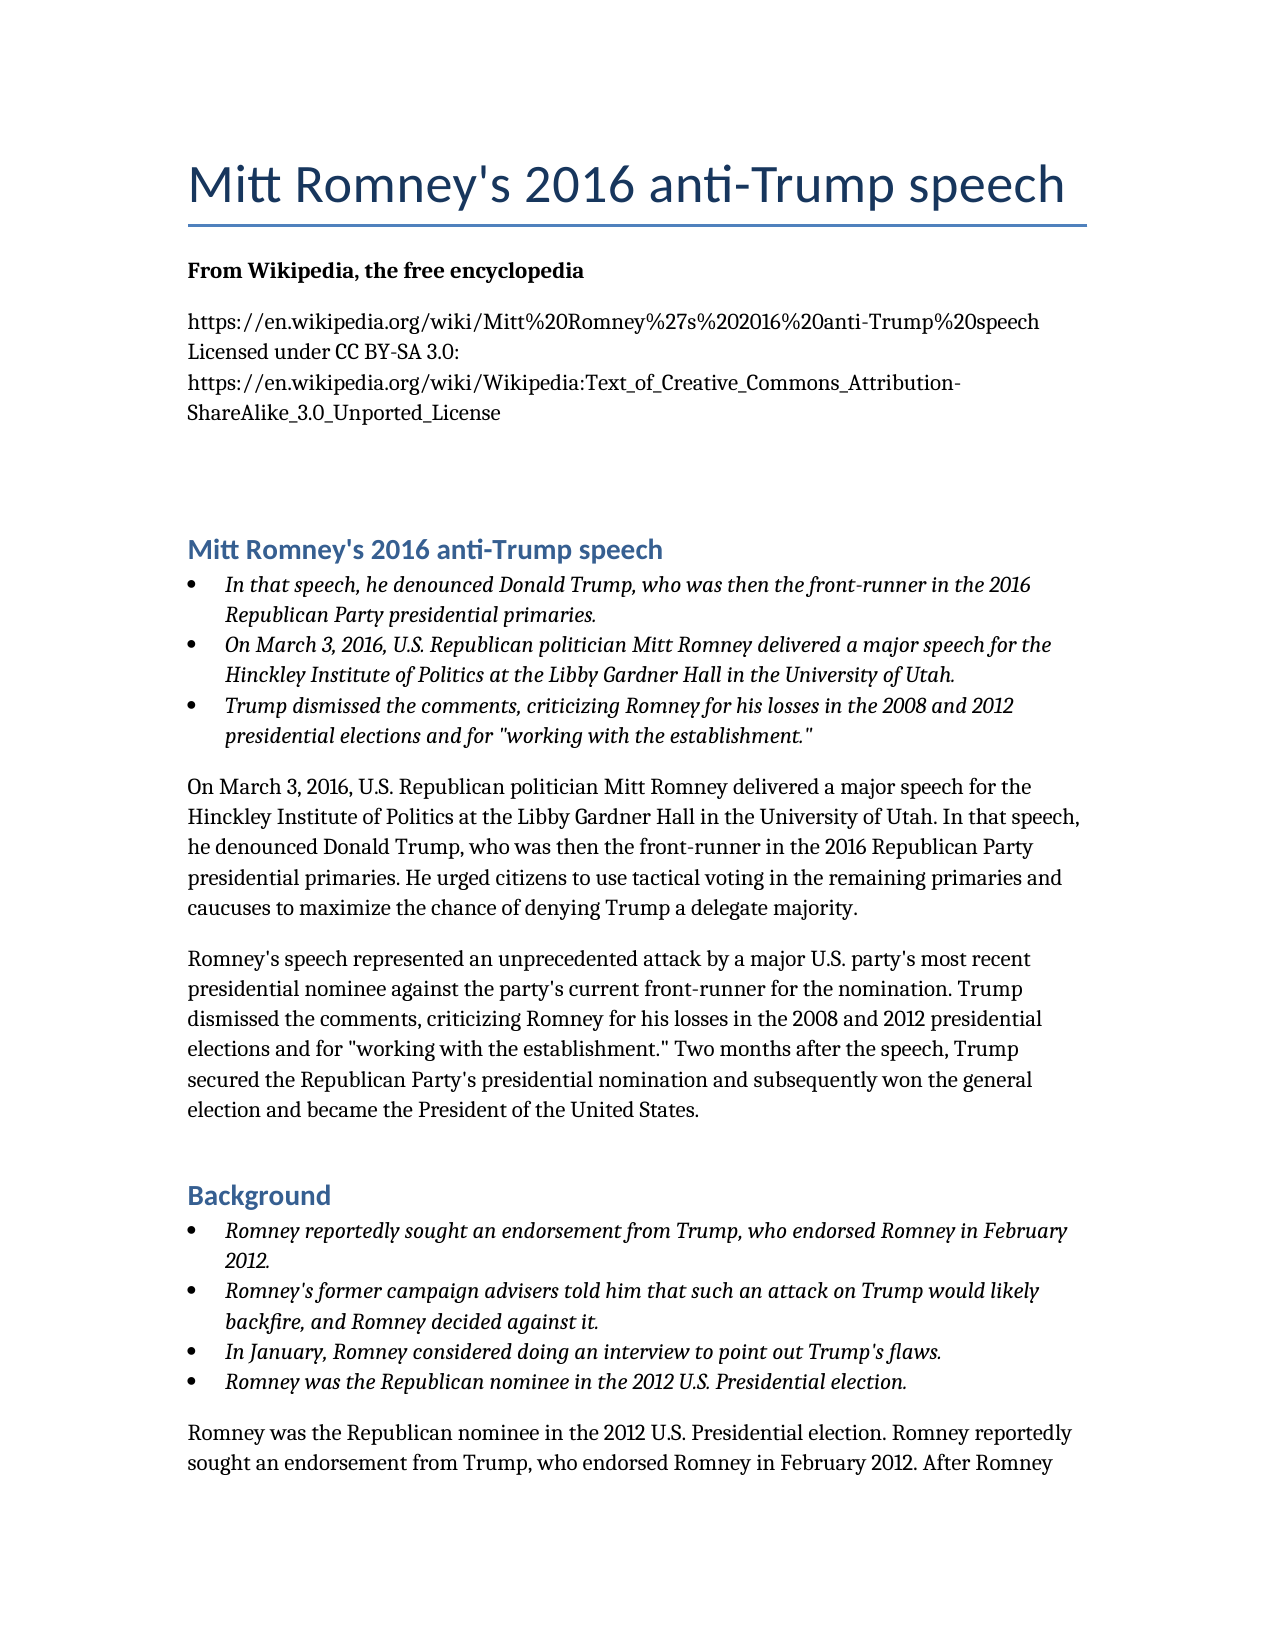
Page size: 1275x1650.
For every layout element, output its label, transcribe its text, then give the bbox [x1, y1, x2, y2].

list Romney was the Republican nominee in the 2012 U.S. Presidential election. [187, 1369, 1087, 1395]
list On March 3, 2016, U.S. Republican politician Mitt Romney delivered a major speech for the Hinckley Institute of Politics at the Libby Gardner Hall in the University of Utah. [187, 632, 1087, 689]
text Romney's speech represented an unprecedented attack by a major U.S. party's most recent presidential nominee against the party's current front-runner for the nomination. Trump dismissed the comments, criticizing Romney for his losses in the 2008 and 2012 presidential elections and for "working with the establishment." Two months after the speech, Trump secured the Republican Party's presidential nomination and subsequently won the general election and became the President of the United States. [187, 946, 1087, 1123]
text From Wikipedia, the free encyclopedia [187, 258, 1087, 284]
text On March 3, 2016, U.S. Republican politician Mitt Romney delivered a major speech for the Hinckley Institute of Politics at the Libby Gardner Hall in the University of Utah. In that speech, he denounced Donald Trump, who was then the front-runner in the 2016 Republican Party presidential primaries. He urged citizens to use tactical voting in the remaining primaries and caucuses to maximize the chance of denying Trump a delegate majority. [187, 774, 1087, 921]
list Trump dismissed the comments, criticizing Romney for his losses in the 2008 and 2012 presidential elections and for "working with the establishment." [187, 692, 1087, 749]
subtitle Mitt Romney's 2016 anti-Trump speech [187, 531, 1087, 566]
list In that speech, he denounced Donald Trump, who was then the front-runner in the 2016 Republican Party presidential primaries. [187, 572, 1087, 628]
list Romney reportedly sought an endorsement from Trump, who endorsed Romney in February 2012. [187, 1218, 1087, 1274]
title Mitt Romney's 2016 anti-Trump speech [187, 150, 1087, 227]
subtitle Background [187, 1177, 1087, 1212]
list Romney's former campaign advisers told him that such an attack on Trump would likely backfire, and Romney decided against it. [187, 1278, 1087, 1335]
text https://en.wikipedia.org/wiki/Mitt%20Romney%27s%202016%20anti-Trump%20speech Licensed under CC BY-SA 3.0: https://en.wikipedia.org/wiki/Wikipedia:Text_of_Creative_Commons_Attribution-ShareAlike_3.0_Unported_License [187, 309, 1087, 426]
list In January, Romney considered doing an interview to point out Trump's flaws. [187, 1339, 1087, 1365]
text Romney was the Republican nominee in the 2012 U.S. Presidential election. Romney reportedly sought an endorsement from Trump, who endorsed Romney in February 2012. After Romney [187, 1420, 1087, 1476]
